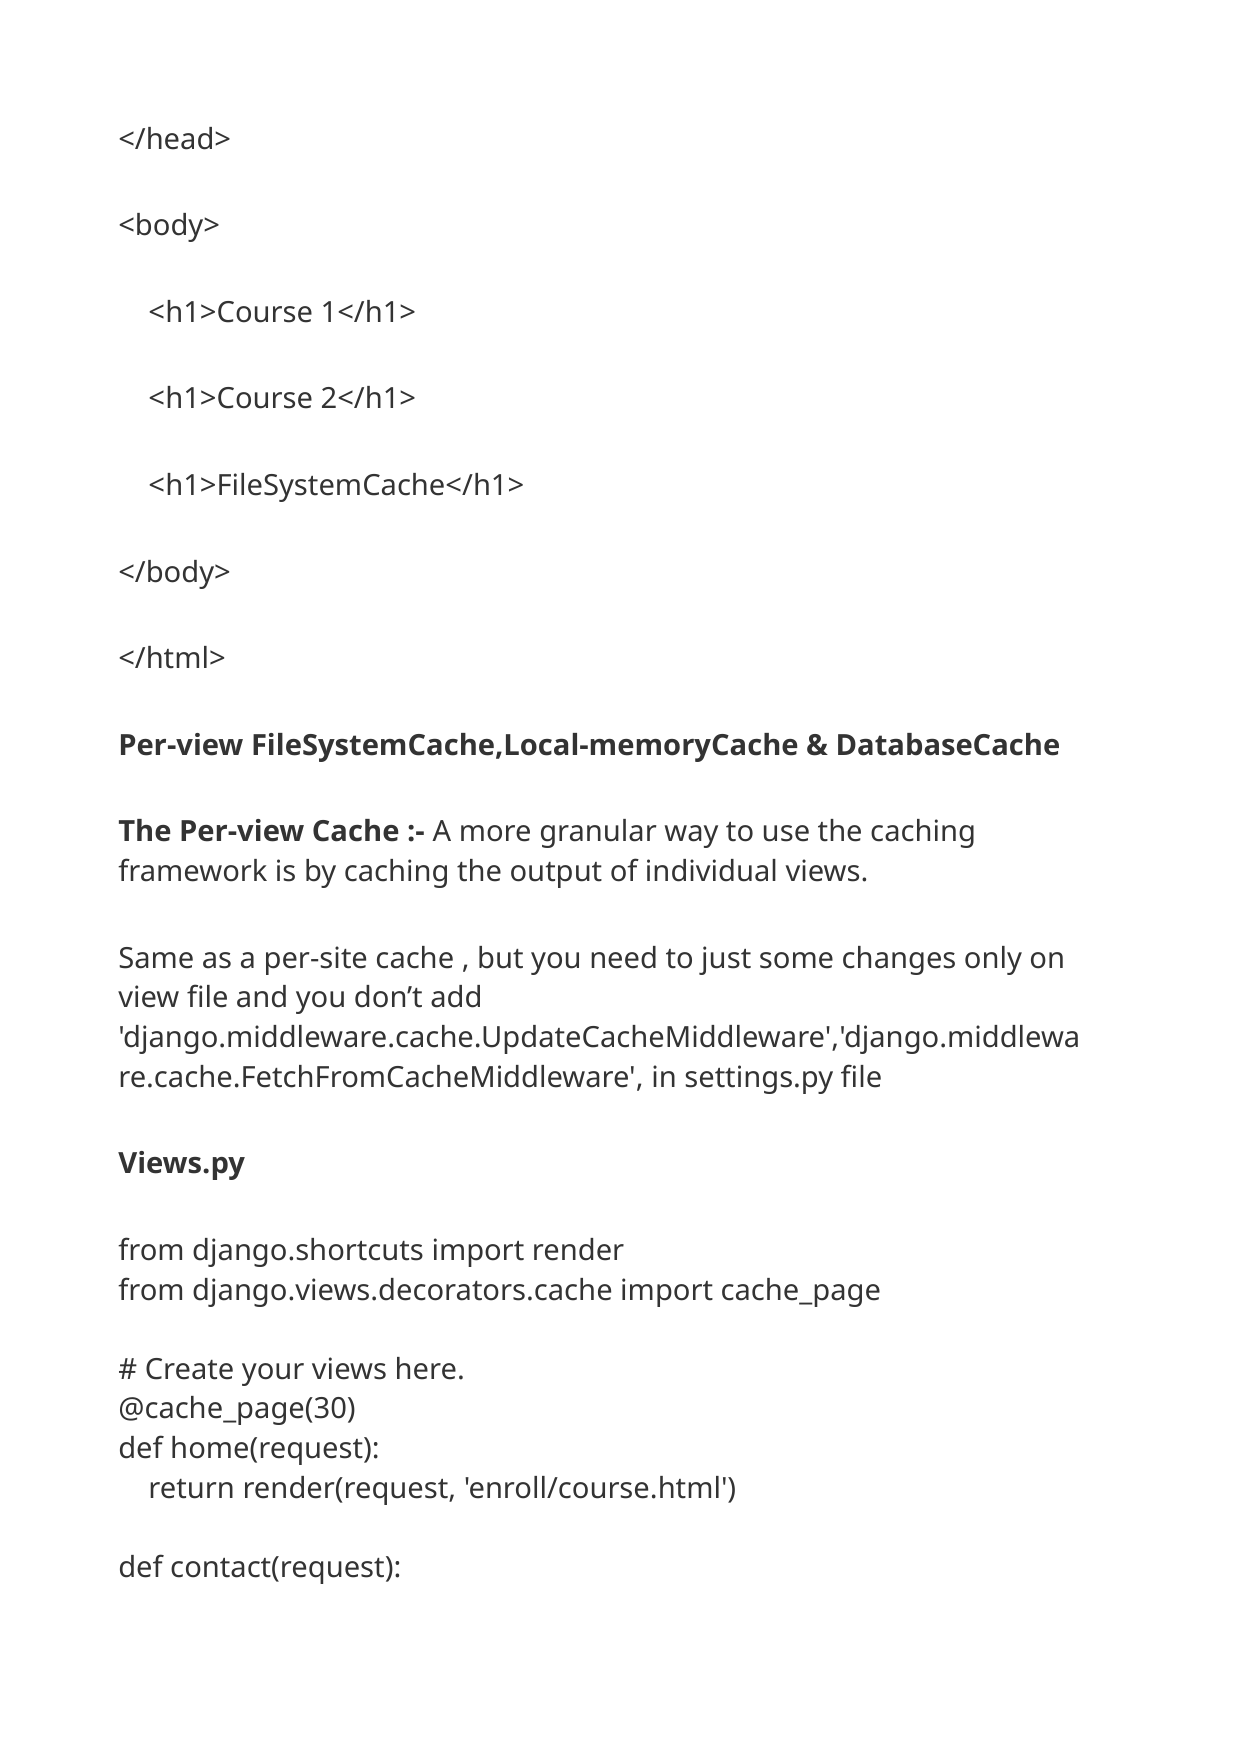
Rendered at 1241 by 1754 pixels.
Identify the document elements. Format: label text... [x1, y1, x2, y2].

text <body> [118, 205, 1091, 244]
text <h1>Course 1</h1> [118, 291, 1091, 331]
text </html> [118, 637, 1091, 677]
text </head> [118, 118, 1091, 158]
text Views.py [118, 1142, 1091, 1182]
text <h1>FileSystemCache</h1> [118, 464, 1091, 504]
text Same as a per-site cache , but you need to just some changes only on view file and you don’t add 'django.middleware.cache.UpdateCacheMiddleware','django.middleware.cache.FetchFromCacheMiddleware', in settings.py file [118, 937, 1091, 1096]
text Per-view FileSystemCache,Local-memoryCache & DatabaseCache [118, 724, 1091, 764]
text <h1>Course 2</h1> [118, 378, 1091, 417]
text from django.shortcuts import render from django.views.decorators.cache import cache_page # Create your views here. @cache_page(30) def home(request): return render(request, 'enroll/course.html') def contact(request): [118, 1229, 1091, 1586]
text The Per-view Cache :- A more granular way to use the caching framework is by caching the output of individual views. [118, 811, 1091, 890]
text </body> [118, 551, 1091, 591]
